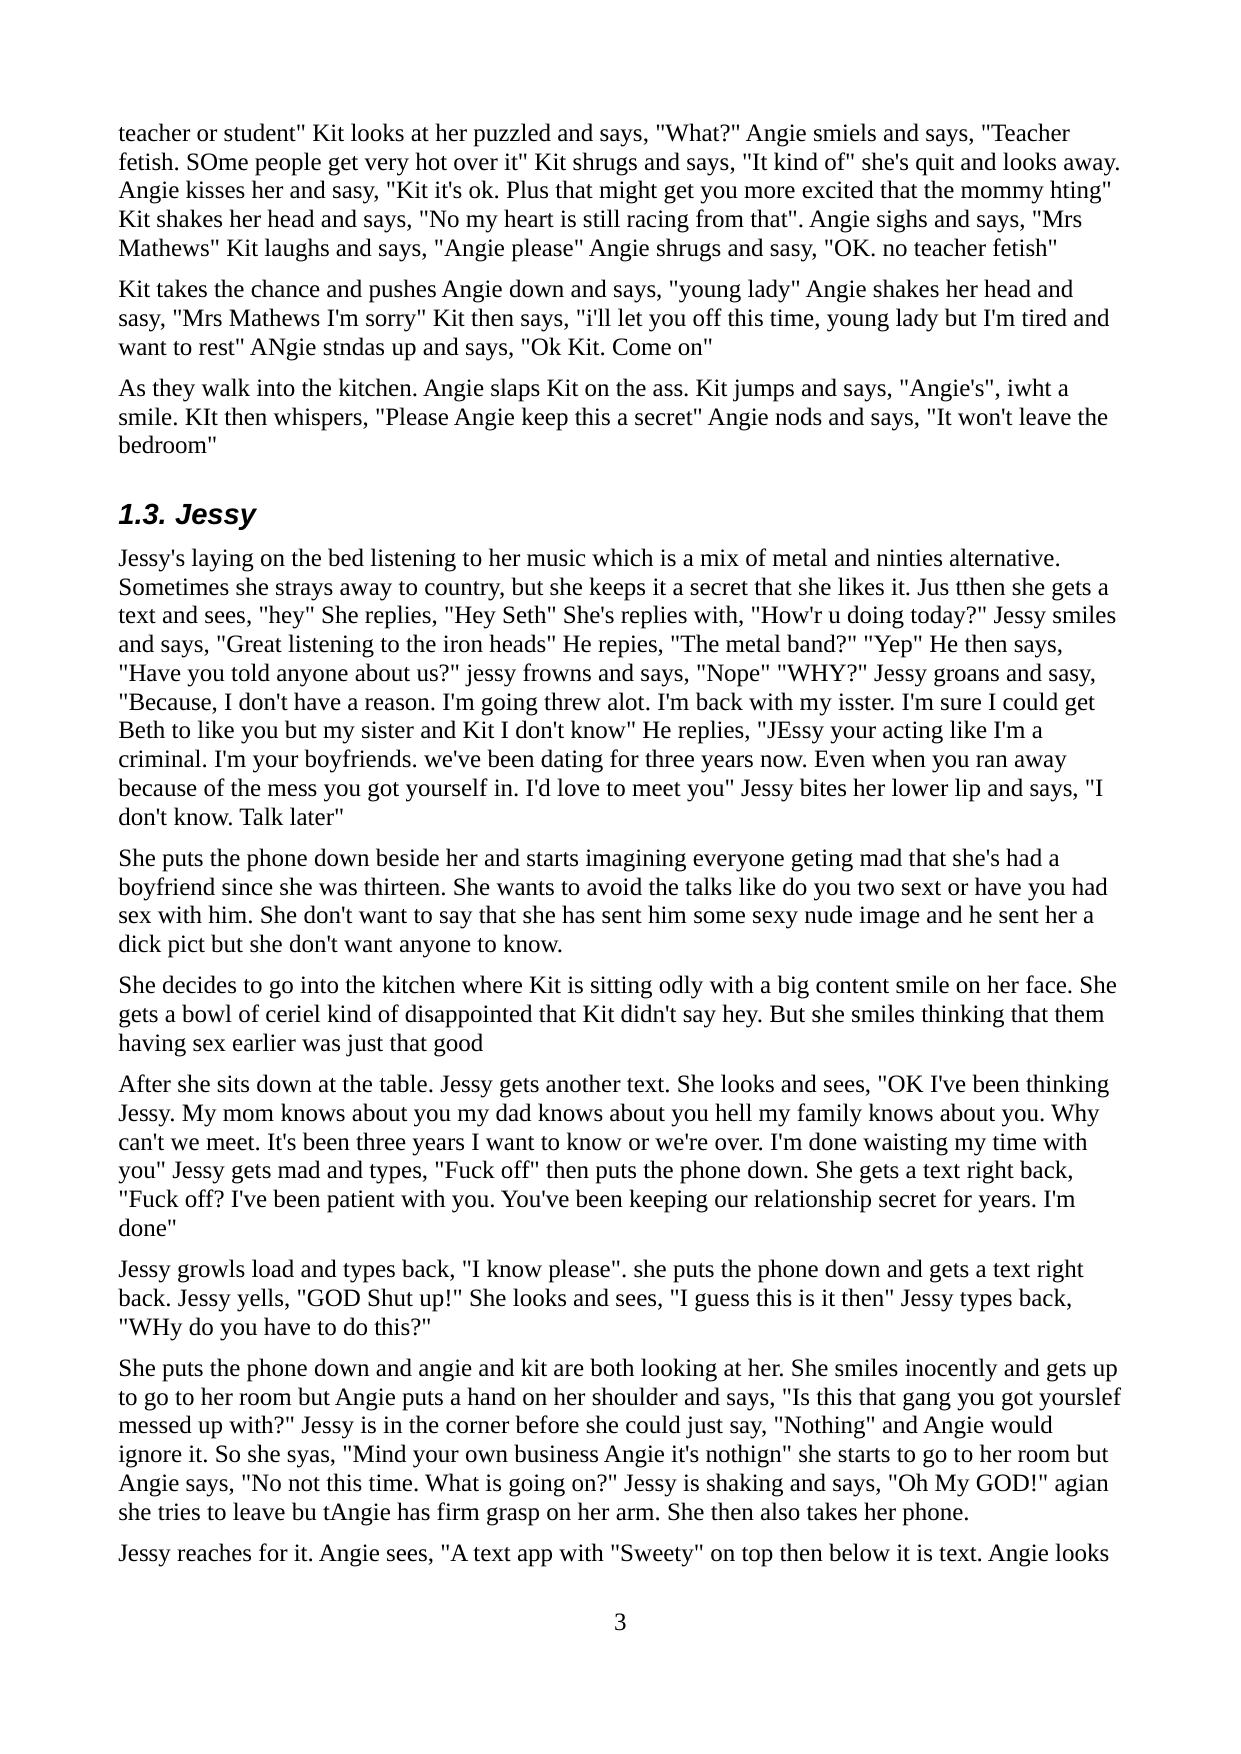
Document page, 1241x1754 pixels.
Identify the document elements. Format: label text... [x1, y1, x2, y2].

text teacher or student" Kit looks at her puzzled and says, "What?" Angie smiels and says, "Teacher fetish. SOme people get very hot over it" Kit shrugs and says, "It kind of" she's quit and looks away. Angie kisses her and sasy, "Kit it's ok. Plus that might get you more excited that the mommy hting" Kit shakes her head and says, "No my heart is still racing from that". Angie sighs and says, "Mrs Mathews" Kit laughs and says, "Angie please" Angie shrugs and sasy, "OK. no teacher fetish" [118, 118, 1122, 262]
text She puts the phone down and angie and kit are both looking at her. She smiles inocently and gets up to go to her room but Angie puts a hand on her shoulder and says, "Is this that gang you got yourslef messed up with?" Jessy is in the corner before she could just say, "Nothing" and Angie would ignore it. So she syas, "Mind your own business Angie it's nothign" she starts to go to her room but Angie says, "No not this time. What is going on?" Jessy is shaking and says, "Oh My GOD!" agian she tries to leave bu tAngie has firm grasp on her arm. She then also takes her phone. [118, 1353, 1122, 1525]
subtitle Jessy [118, 497, 1122, 530]
text Jessy growls load and types back, "I know please". she puts the phone down and gets a text right back. Jessy yells, "GOD Shut up!" She looks and sees, "I guess this is it then" Jessy types back, "WHy do you have to do this?" [118, 1254, 1122, 1340]
text She puts the phone down beside her and starts imagining everyone geting mad that she's had a boyfriend since she was thirteen. She wants to avoid the talks like do you two sext or have you had sex with him. She don't want to say that she has sent him some sexy nude image and he sent her a dick pict but she don't want anyone to know. [118, 843, 1122, 958]
text Jessy reaches for it. Angie sees, "A text app with "Sweety" on top then below it is text. Angie looks [118, 1538, 1122, 1567]
text After she sits down at the table. Jessy gets another text. She looks and sees, "OK I've been thinking Jessy. My mom knows about you my dad knows about you hell my family knows about you. Why can't we meet. It's been three years I want to know or we're over. I'm done waisting my time with you" Jessy gets mad and types, "Fuck off" then puts the phone down. She gets a text right back, "Fuck off? I've been patient with you. You've been keeping our relationship secret for years. I'm done" [118, 1069, 1122, 1242]
text As they walk into the kitchen. Angie slaps Kit on the ass. Kit jumps and says, "Angie's", iwht a smile. KIt then whispers, "Please Angie keep this a secret" Angie nods and says, "It won't leave the bedroom" [118, 373, 1122, 459]
text Jessy's laying on the bed listening to her music which is a mix of metal and ninties alternative. Sometimes she strays away to country, but she keeps it a secret that she likes it. Jus tthen she gets a text and sees, "hey" She replies, "Hey Seth" She's replies with, "How'r u doing today?" Jessy smiles and says, "Great listening to the iron heads" He repies, "The metal band?" "Yep" He then says, "Have you told anyone about us?" jessy frowns and says, "Nope" "WHY?" Jessy groans and sasy, "Because, I don't have a reason. I'm going threw alot. I'm back with my isster. I'm sure I could get Beth to like you but my sister and Kit I don't know" He replies, "JEssy your acting like I'm a criminal. I'm your boyfriends. we've been dating for three years now. Even when you ran away because of the mess you got yourself in. I'd love to meet you" Jessy bites her lower lip and says, "I don't know. Talk later" [118, 543, 1122, 830]
text She decides to go into the kitchen where Kit is sitting odly with a big content smile on her face. She gets a bowl of ceriel kind of disappointed that Kit didn't say hey. But she smiles thinking that them having sex earlier was just that good [118, 970, 1122, 1057]
text Kit takes the chance and pushes Angie down and says, "young lady" Angie shakes her head and sasy, "Mrs Mathews I'm sorry" Kit then says, "i'll let you off this time, young lady but I'm tired and want to rest" ANgie stndas up and says, "Ok Kit. Come on" [118, 274, 1122, 361]
